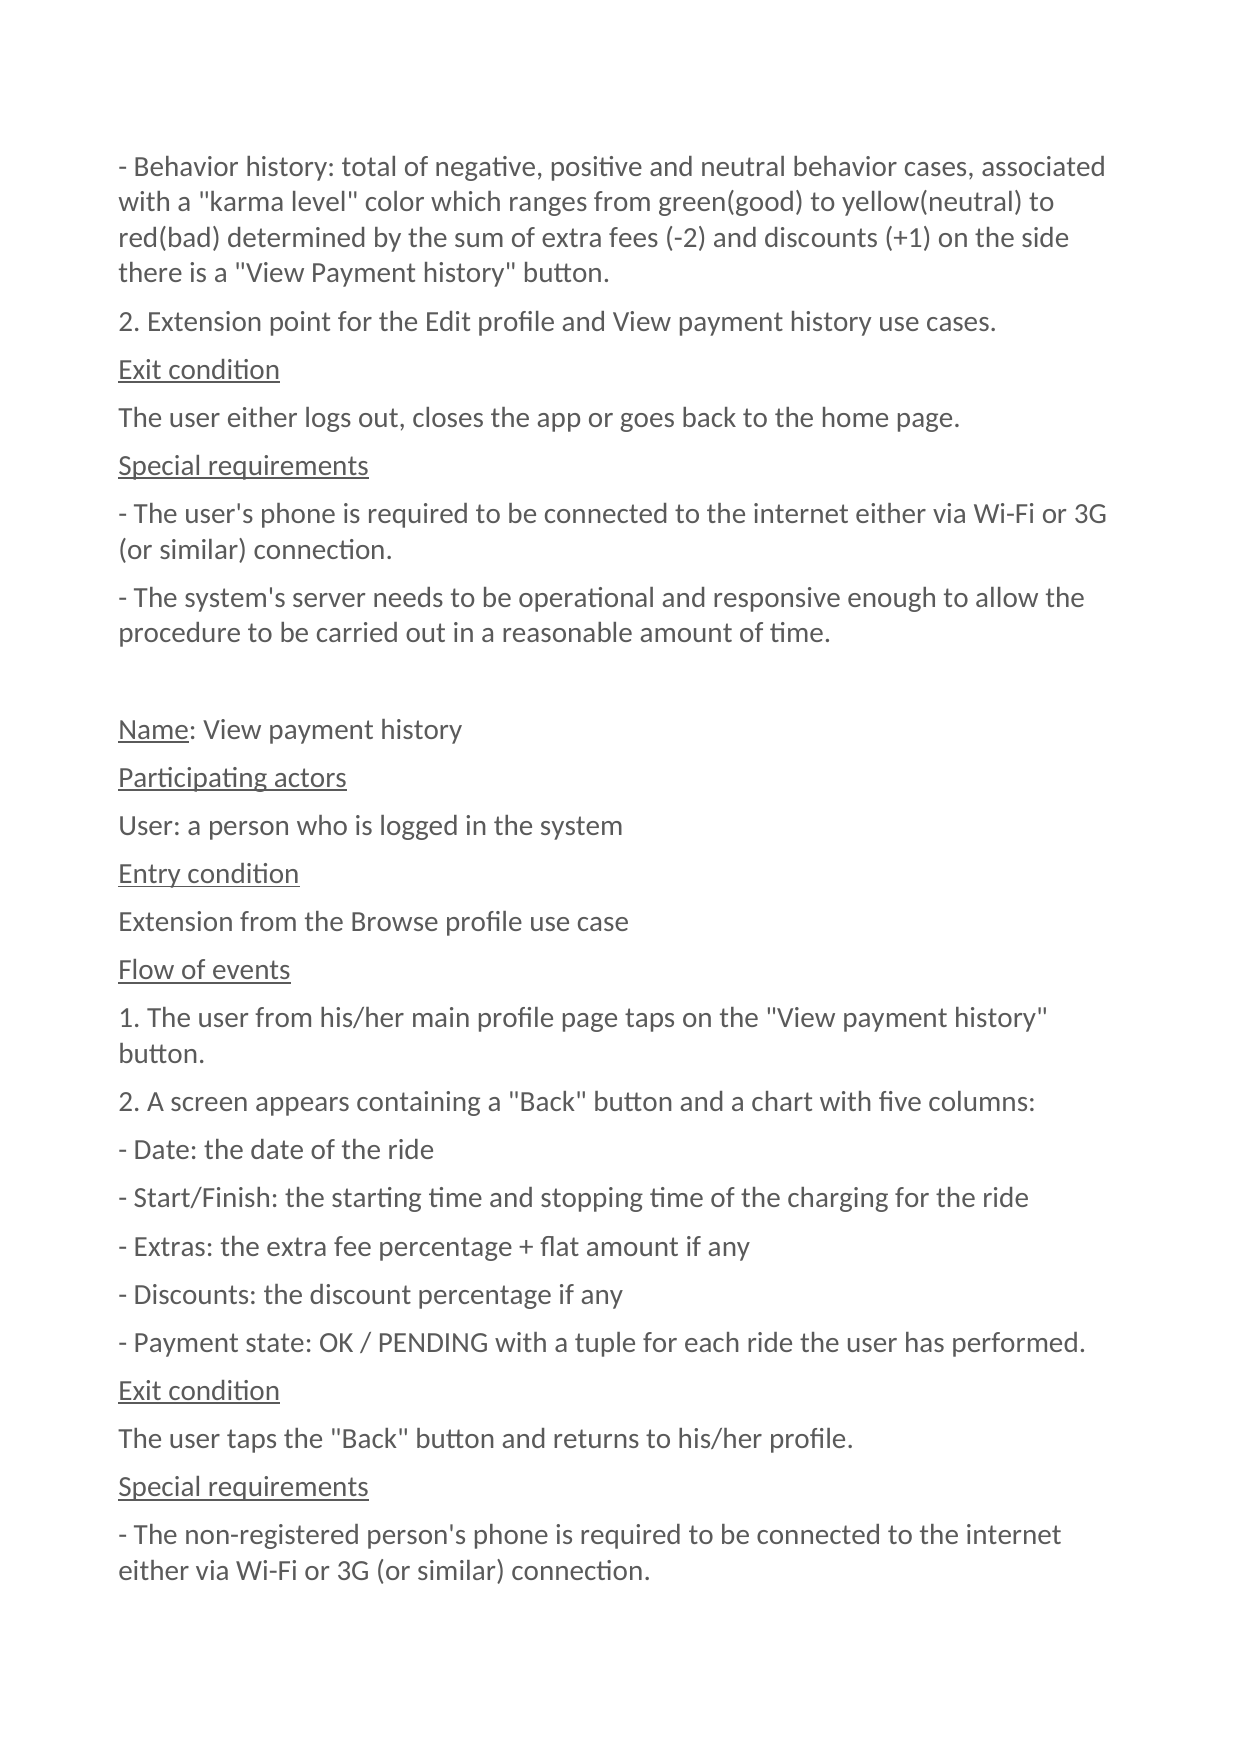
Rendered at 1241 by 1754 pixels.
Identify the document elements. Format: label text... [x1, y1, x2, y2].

text The user either logs out, closes the app or goes back to the home page. [118, 399, 1122, 434]
text Special requirements [118, 1468, 1122, 1504]
text Exit condition [118, 351, 1122, 386]
text Extension from the Browse profile use case [118, 903, 1122, 939]
text - The system's server needs to be operational and responsive enough to allow the procedure to be carried out in a reasonable amount of time. [118, 579, 1122, 650]
text - Date: the date of the ride [118, 1131, 1122, 1167]
text 2. A screen appears containing a "Back" button and a chart with five columns: [118, 1083, 1122, 1119]
text Exit condition [118, 1372, 1122, 1408]
text Special requirements [118, 447, 1122, 483]
text Participating actors [118, 759, 1122, 794]
text - Extras: the extra fee percentage + flat amount if any [118, 1228, 1122, 1263]
text Name: View payment history [118, 711, 1122, 746]
text Entry condition [118, 855, 1122, 891]
text - The non-registered person's phone is required to be connected to the internet either via Wi-Fi or 3G (or similar) connection. [118, 1516, 1122, 1588]
text - Start/Finish: the starting time and stopping time of the charging for the ride [118, 1179, 1122, 1215]
text User: a person who is logged in the system [118, 807, 1122, 843]
text Flow of events [118, 951, 1122, 987]
text - Discounts: the discount percentage if any [118, 1276, 1122, 1311]
text The user taps the "Back" button and returns to his/her profile. [118, 1420, 1122, 1456]
text 2. Extension point for the Edit profile and View payment history use cases. [118, 303, 1122, 338]
text 1. The user from his/her main profile page taps on the "View payment history" button. [118, 999, 1122, 1071]
text - The user's phone is required to be connected to the internet either via Wi-Fi or 3G (or similar) connection. [118, 495, 1122, 566]
text - Payment state: OK / PENDING with a tuple for each ride the user has performed. [118, 1324, 1122, 1359]
text - Behavior history: total of negative, positive and neutral behavior cases, associated with a "karma level" color which ranges from green(good) to yellow(neutral) to red(bad) determined by the sum of extra fees (-2) and discounts (+1) on the side there is a "View Payment history" button. [118, 148, 1122, 290]
